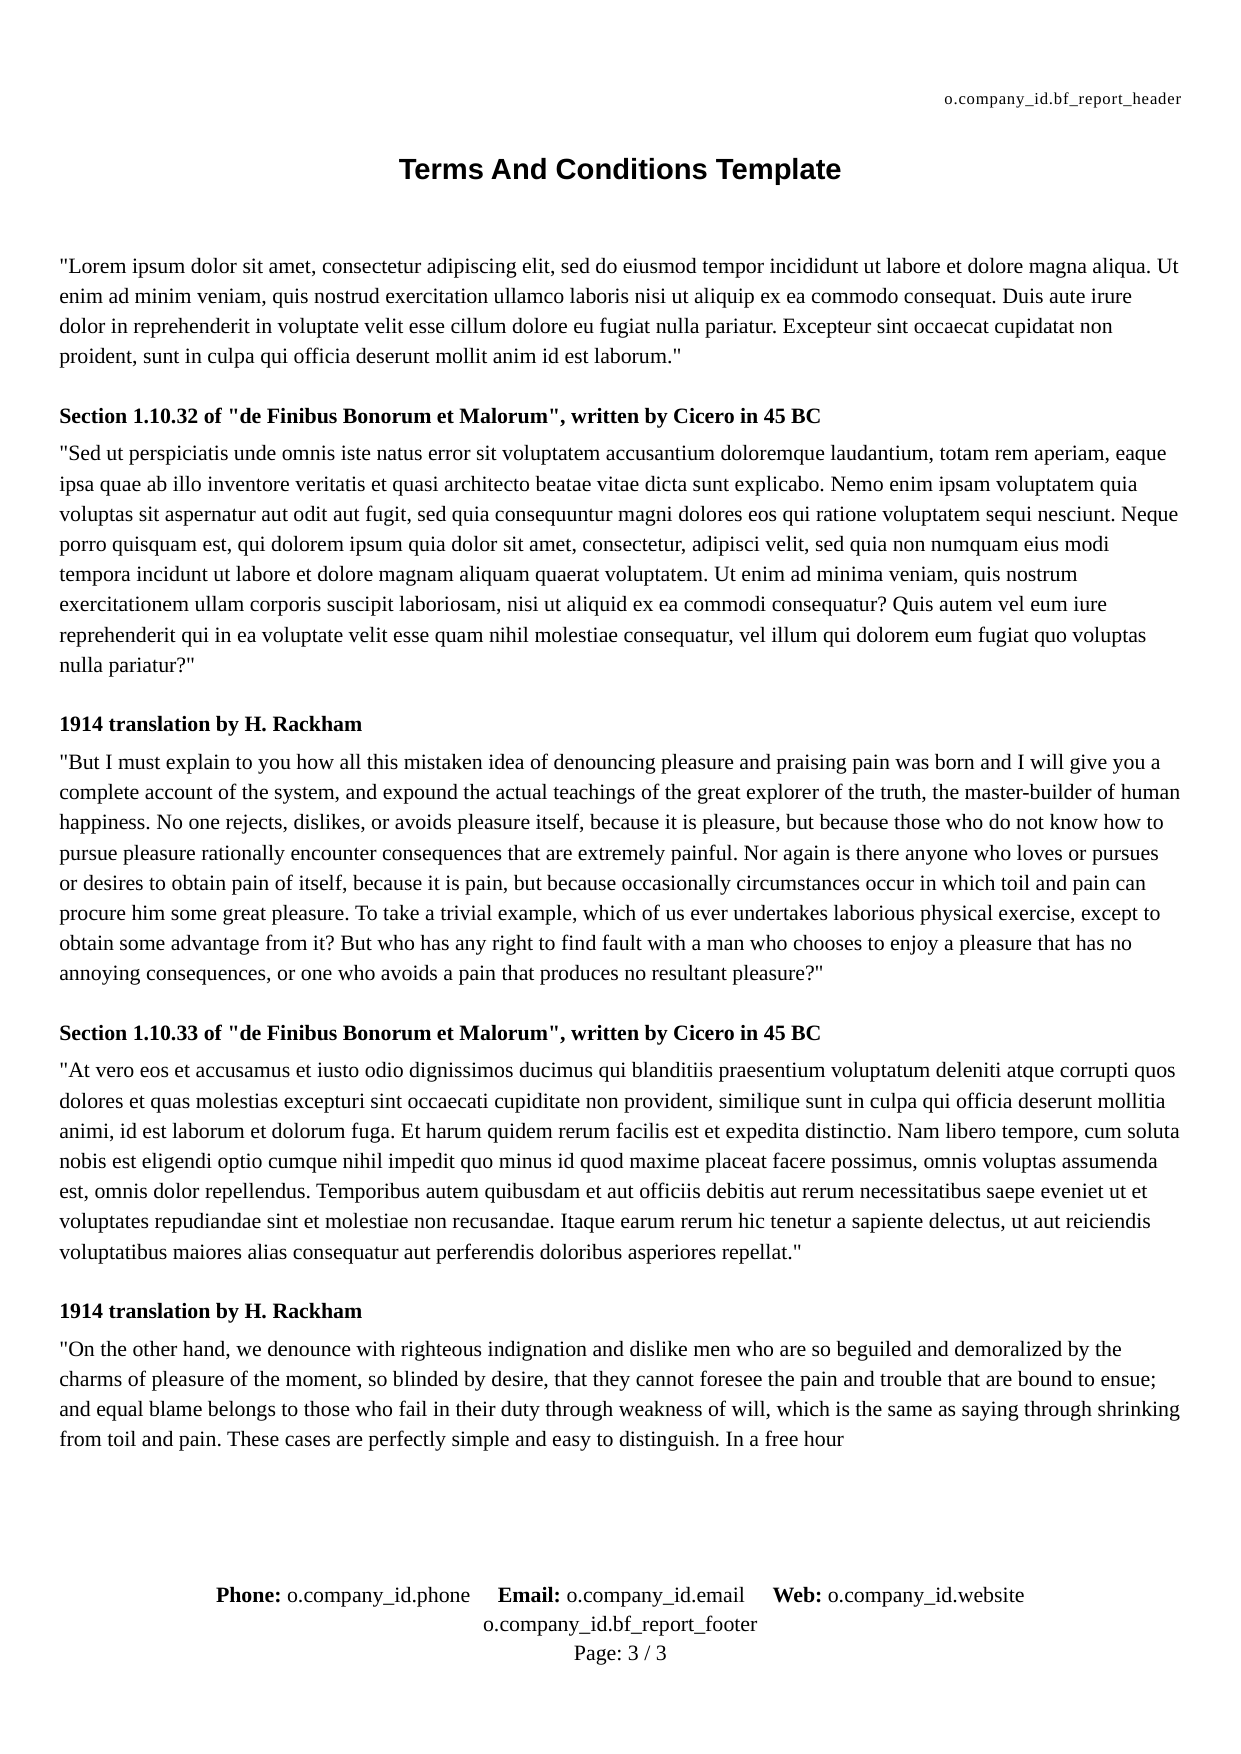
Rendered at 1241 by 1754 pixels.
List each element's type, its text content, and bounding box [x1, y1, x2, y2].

subtitle Terms And Conditions Template [59, 152, 1181, 185]
text "Sed ut perspiciatis unde omnis iste natus error sit voluptatem accusantium doloremque laudantium, totam rem aperiam, eaque ipsa quae ab illo inventore veritatis et quasi architecto beatae vitae dicta sunt explicabo. Nemo enim ipsam voluptatem quia voluptas sit aspernatur aut odit aut fugit, sed quia consequuntur magni dolores eos qui ratione voluptatem sequi nesciunt. Neque porro quisquam est, qui dolorem ipsum quia dolor sit amet, consectetur, adipisci velit, sed quia non numquam eius modi tempora incidunt ut labore et dolore magnam aliquam quaerat voluptatem. Ut enim ad minima veniam, quis nostrum exercitationem ullam corporis suscipit laboriosam, nisi ut aliquid ex ea commodi consequatur? Quis autem vel eum iure reprehenderit qui in ea voluptate velit esse quam nihil molestiae consequatur, vel illum qui dolorem eum fugiat quo voluptas nulla pariatur?" [59, 440, 1181, 677]
text "At vero eos et accusamus et iusto odio dignissimos ducimus qui blanditiis praesentium voluptatum deleniti atque corrupti quos dolores et quas molestias excepturi sint occaecati cupiditate non provident, similique sunt in culpa qui officia deserunt mollitia animi, id est laborum et dolorum fuga. Et harum quidem rerum facilis est et expedita distinctio. Nam libero tempore, cum soluta nobis est eligendi optio cumque nihil impedit quo minus id quod maxime placeat facere possimus, omnis voluptas assumenda est, omnis dolor repellendus. Temporibus autem quibusdam et aut officiis debitis aut rerum necessitatibus saepe eveniet ut et voluptates repudiandae sint et molestiae non recusandae. Itaque earum rerum hic tenetur a sapiente delectus, ut aut reiciendis voluptatibus maiores alias consequatur aut perferendis doloribus asperiores repellat." [59, 1057, 1181, 1264]
text "Lorem ipsum dolor sit amet, consectetur adipiscing elit, sed do eiusmod tempor incididunt ut labore et dolore magna aliqua. Ut enim ad minim veniam, quis nostrud exercitation ullamco laboris nisi ut aliquip ex ea commodo consequat. Duis aute irure dolor in reprehenderit in voluptate velit esse cillum dolore eu fugiat nulla pariatur. Excepteur sint occaecat cupidatat non proident, sunt in culpa qui officia deserunt mollit anim id est laborum." [59, 253, 1181, 368]
subtitle Section 1.10.33 of "de Finibus Bonorum et Malorum", written by Cicero in 45 BC [59, 1020, 1181, 1045]
subtitle 1914 translation by H. Rackham [59, 711, 1181, 736]
subtitle Section 1.10.32 of "de Finibus Bonorum et Malorum", written by Cicero in 45 BC [59, 403, 1181, 428]
text "But I must explain to you how all this mistaken idea of denouncing pleasure and praising pain was born and I will give you a complete account of the system, and expound the actual teachings of the great explorer of the truth, the master-builder of human happiness. No one rejects, dislikes, or avoids pleasure itself, because it is pleasure, but because those who do not know how to pursue pleasure rationally encounter consequences that are extremely painful. Nor again is there anyone who loves or pursues or desires to obtain pain of itself, because it is pain, but because occasionally circumstances occur in which toil and pain can procure him some great pleasure. To take a trivial example, which of us ever undertakes laborious physical exercise, except to obtain some advantage from it? But who has any right to find fault with a man who chooses to enjoy a pleasure that has no annoying consequences, or one who avoids a pain that produces no resultant pleasure?" [59, 749, 1181, 986]
text "On the other hand, we denounce with righteous indignation and dislike men who are so beguiled and demoralized by the charms of pleasure of the moment, so blinded by desire, that they cannot foresee the pain and trouble that are bound to ensue; and equal blame belongs to those who fail in their duty through weakness of will, which is the same as saying through shrinking from toil and pain. These cases are perfectly simple and easy to distinguish. In a free hour [59, 1336, 1181, 1452]
subtitle 1914 translation by H. Rackham [59, 1298, 1181, 1323]
